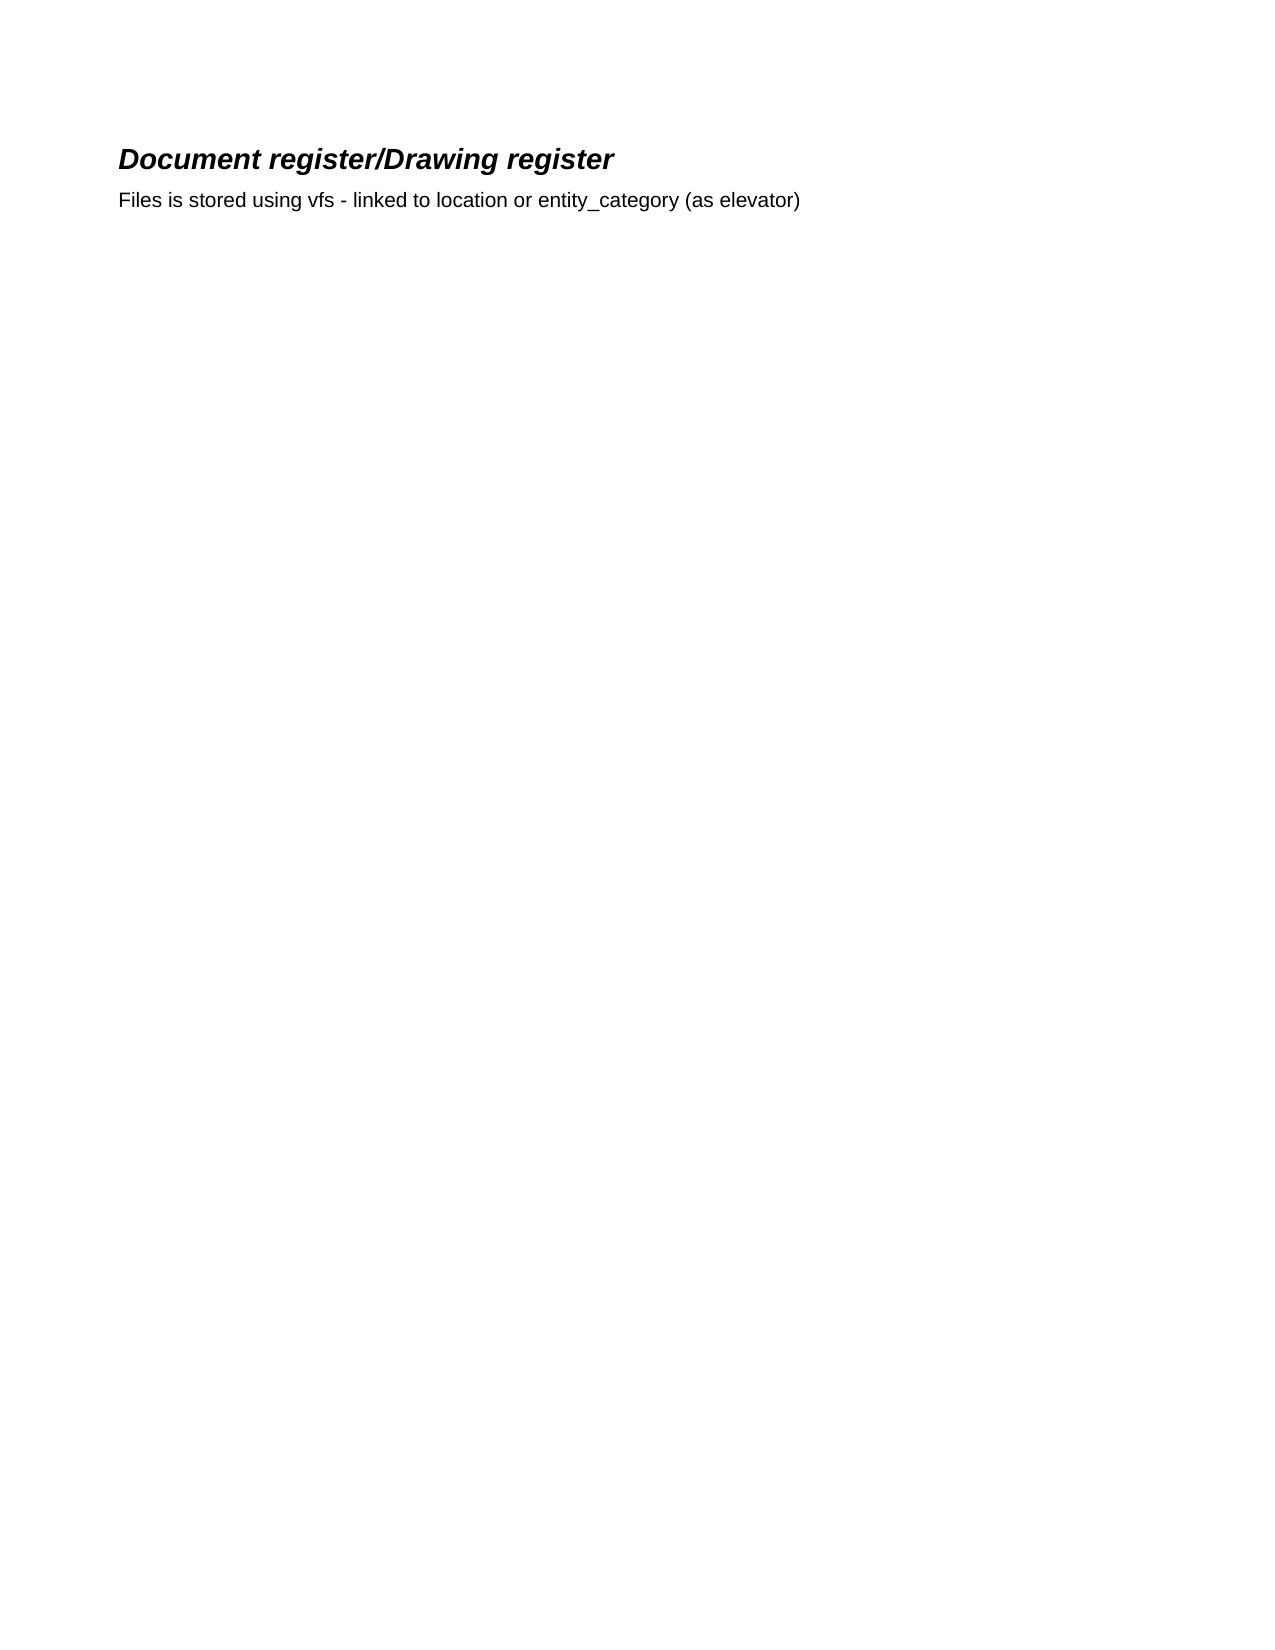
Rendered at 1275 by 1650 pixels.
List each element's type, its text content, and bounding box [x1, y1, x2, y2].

text Files is stored using vfs - linked to location or entity_category (as elevator) [118, 188, 1157, 211]
subtitle Document register/Drawing register [118, 143, 1157, 176]
